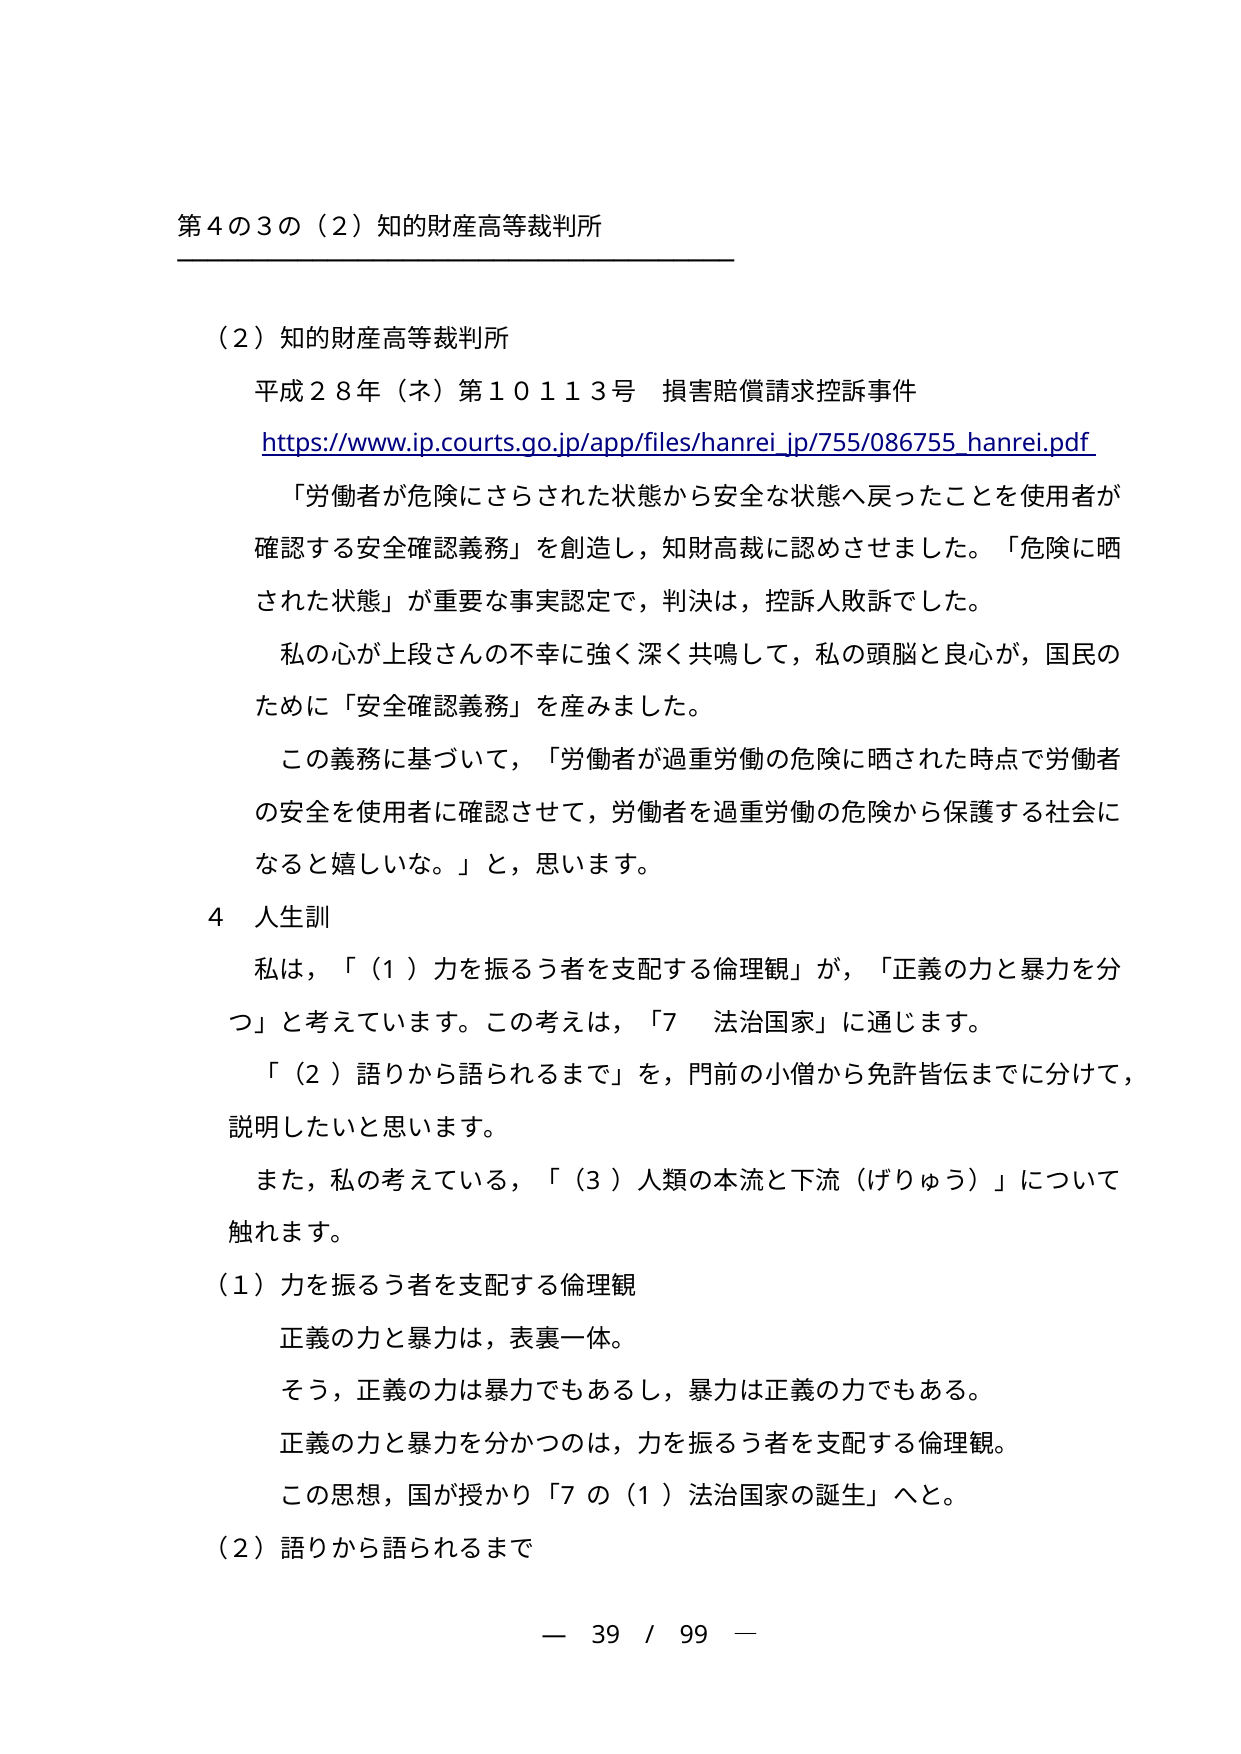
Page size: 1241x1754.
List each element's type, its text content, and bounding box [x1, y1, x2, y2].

text 平成２８年（ネ）第１０１１３号 損害賠償請求控訴事件 [243, 363, 1122, 416]
subtitle 知的財産高等裁判所 [199, 310, 1122, 363]
subtitle 力を振るう者を支配する倫理観 [199, 1257, 1122, 1310]
text この義務に基づいて，「労働者が過重労働の危険に晒された時点で労働者の安全を使用者に確認させて，労働者を過重労働の危険から保護する社会になると嬉しいな。」と，思います。 [243, 731, 1122, 889]
text この思想，国が授かり「７の（１）法治国家の誕生」へと。 [243, 1468, 1122, 1520]
subtitle 語りから語られるまで [199, 1520, 1122, 1573]
subtitle 人生訓 [199, 889, 1122, 942]
text 「労働者が危険にさらされた状態から安全な状態へ戻ったことを使用者が確認する安全確認義務」を創造し，知財高裁に認めさせました。「危険に晒された状態」が重要な事実認定で，判決は，控訴人敗訴でした。 [243, 468, 1122, 626]
text 正義の力と暴力は，表裏一体。 [243, 1310, 1122, 1362]
text 正義の力と暴力を分かつのは，力を振るう者を支配する倫理観。 [243, 1415, 1122, 1468]
text 私は，「（１）力を振るう者を支配する倫理観」が，「正義の力と暴力を分つ」と考えています。この考えは，「７ 法治国家」に通じます。 [221, 942, 1122, 1047]
text 「（２）語りから語られるまで」を，門前の小僧から免許皆伝までに分けて，説明したいと思います。 [221, 1047, 1122, 1152]
text そう，正義の力は暴力でもあるし，暴力は正義の力でもある。 [243, 1362, 1122, 1415]
text https://www.ip.courts.go.jp/app/files/hanrei_jp/755/086755_hanrei.pdf [243, 416, 1122, 468]
text 私の心が上段さんの不幸に強く深く共鳴して，私の頭脳と良心が，国民のために「安全確認義務」を産みました。 [243, 626, 1122, 731]
text また，私の考えている，「（３）人類の本流と下流（げりゅう）」について触れます。 [221, 1152, 1122, 1257]
